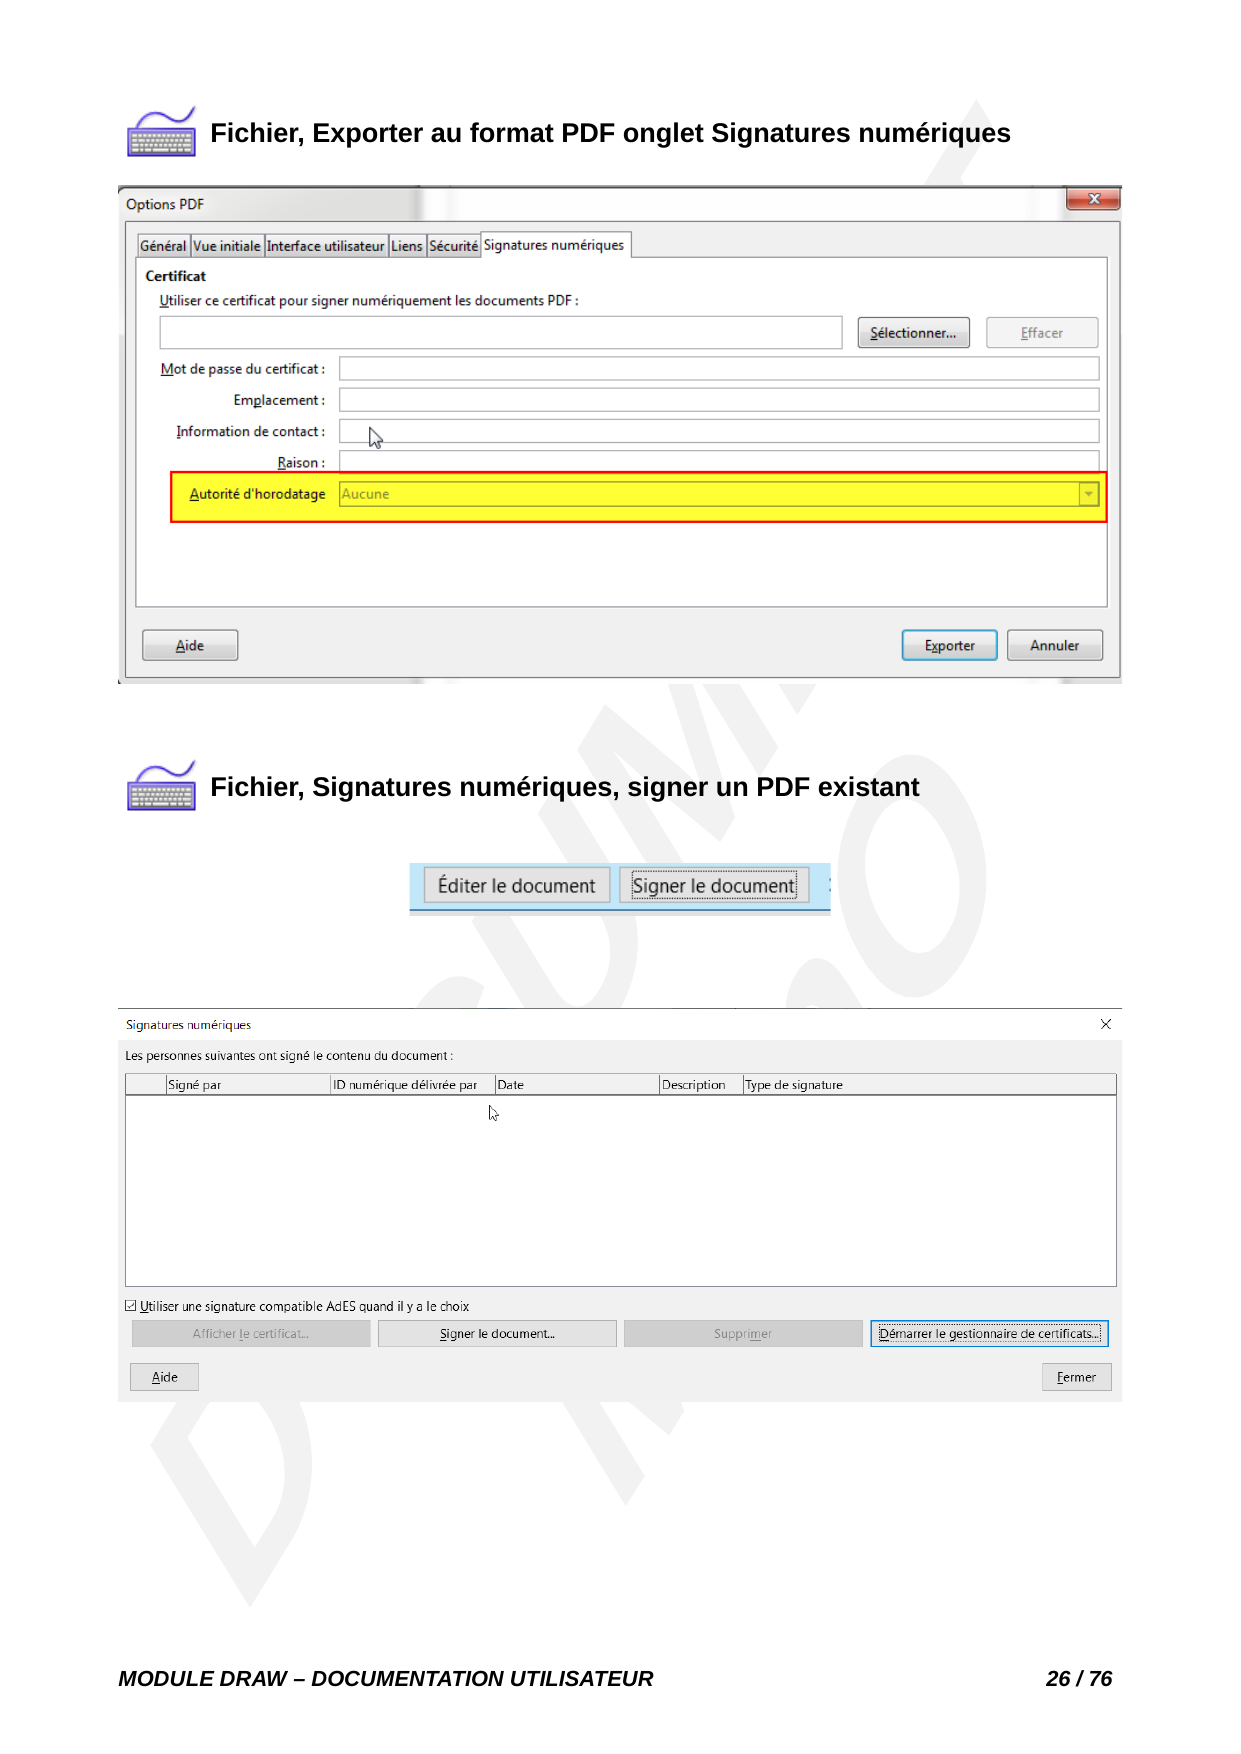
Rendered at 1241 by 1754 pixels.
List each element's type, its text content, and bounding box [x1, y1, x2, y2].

picture [409, 863, 831, 916]
text Fichier, Signatures numériques, signer un PDF existant [199, 771, 1122, 802]
picture [118, 185, 1123, 684]
picture [118, 1008, 1123, 1402]
text Fichier, Exporter au format PDF onglet Signatures numériques [199, 117, 1122, 148]
picture [123, 95, 199, 171]
picture [123, 749, 199, 825]
